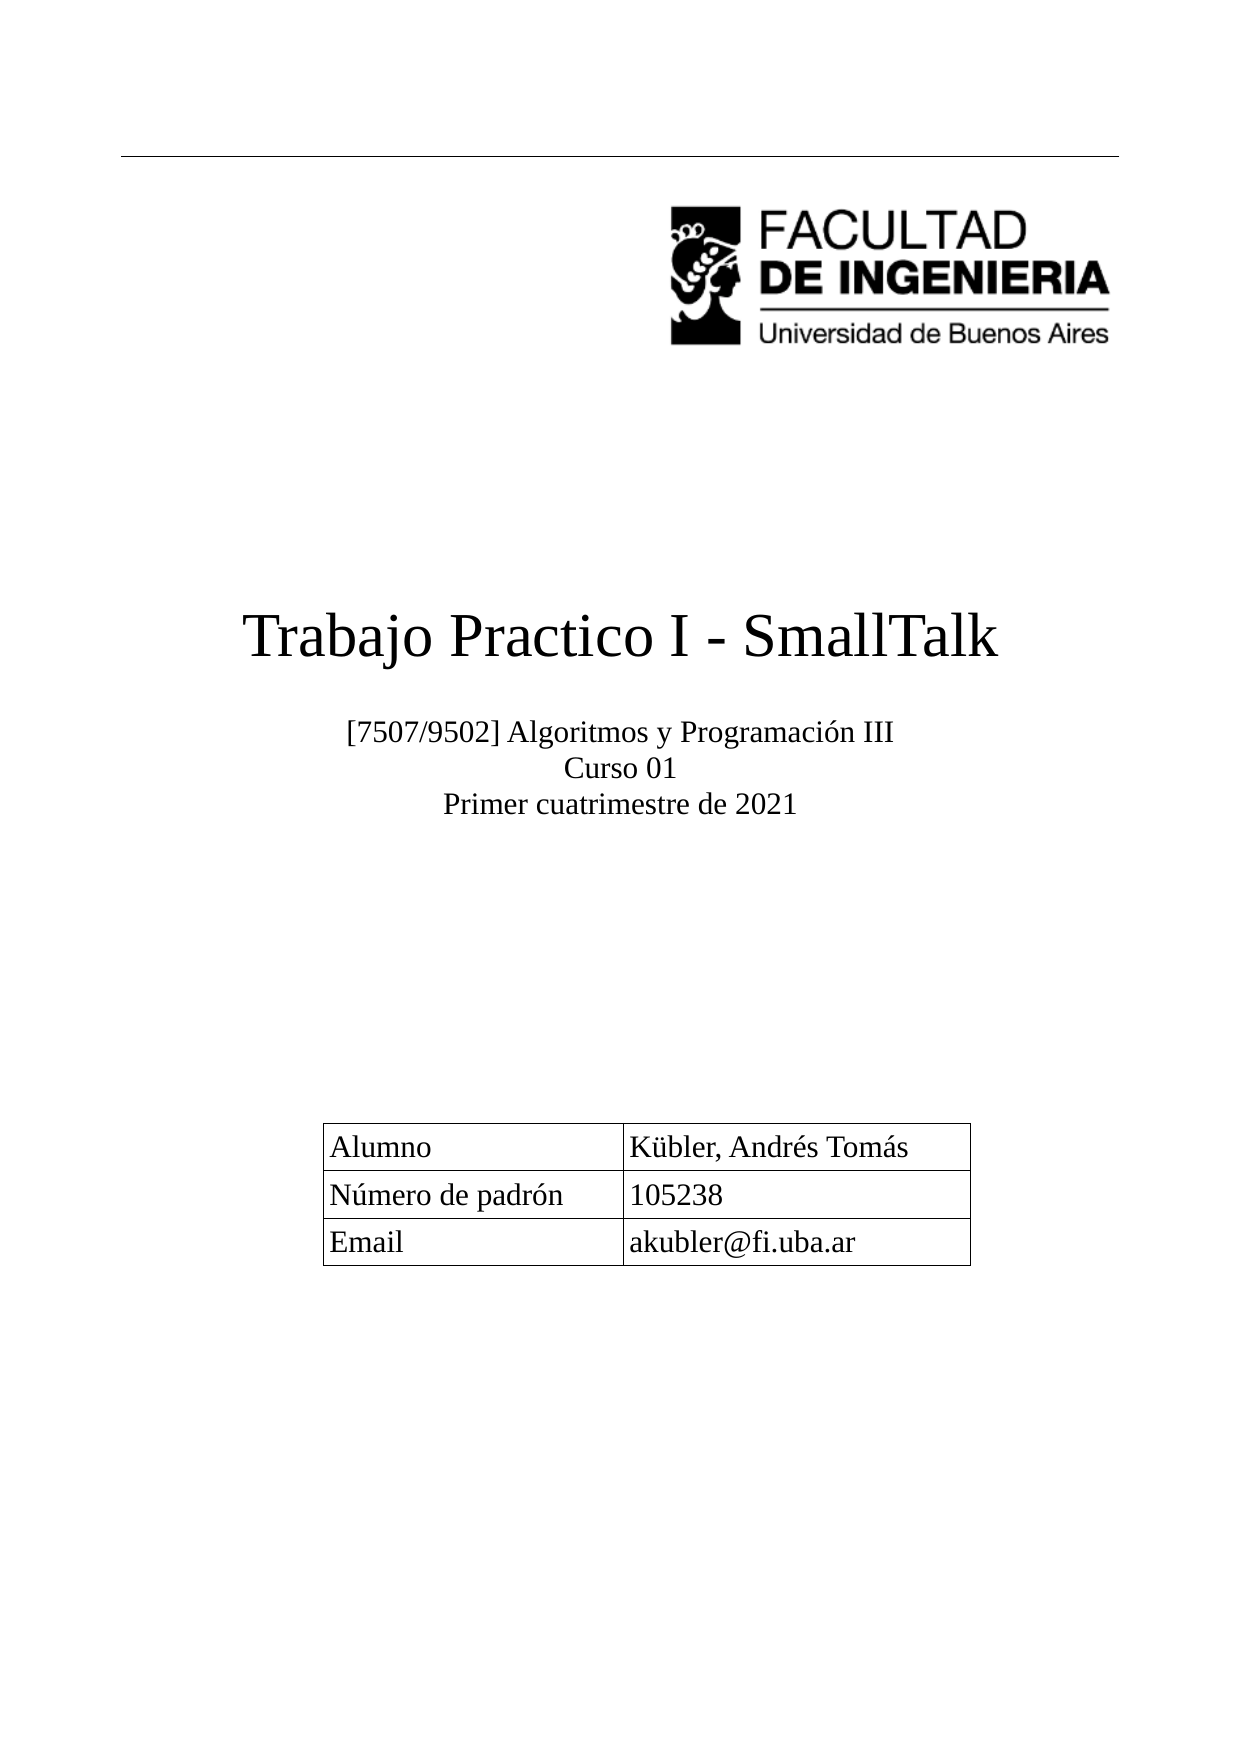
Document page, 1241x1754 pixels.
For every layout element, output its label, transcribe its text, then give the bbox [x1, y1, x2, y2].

table_cell akubler@fi.uba.ar [624, 1219, 970, 1265]
table_header Kübler, Andrés Tomás [624, 1124, 970, 1170]
text [7507/9502] Algoritmos y Programación III [121, 713, 1119, 749]
text Trabajo Practico I - SmallTalk [121, 598, 1119, 670]
table_cell Número de padrón [324, 1171, 623, 1218]
text Curso 01 [121, 749, 1119, 785]
table_header Alumno [324, 1124, 623, 1170]
table_cell 105238 [624, 1171, 970, 1218]
text Primer cuatrimestre de 2021 [121, 785, 1119, 821]
table_cell Email [324, 1219, 623, 1265]
picture [666, 194, 1120, 359]
